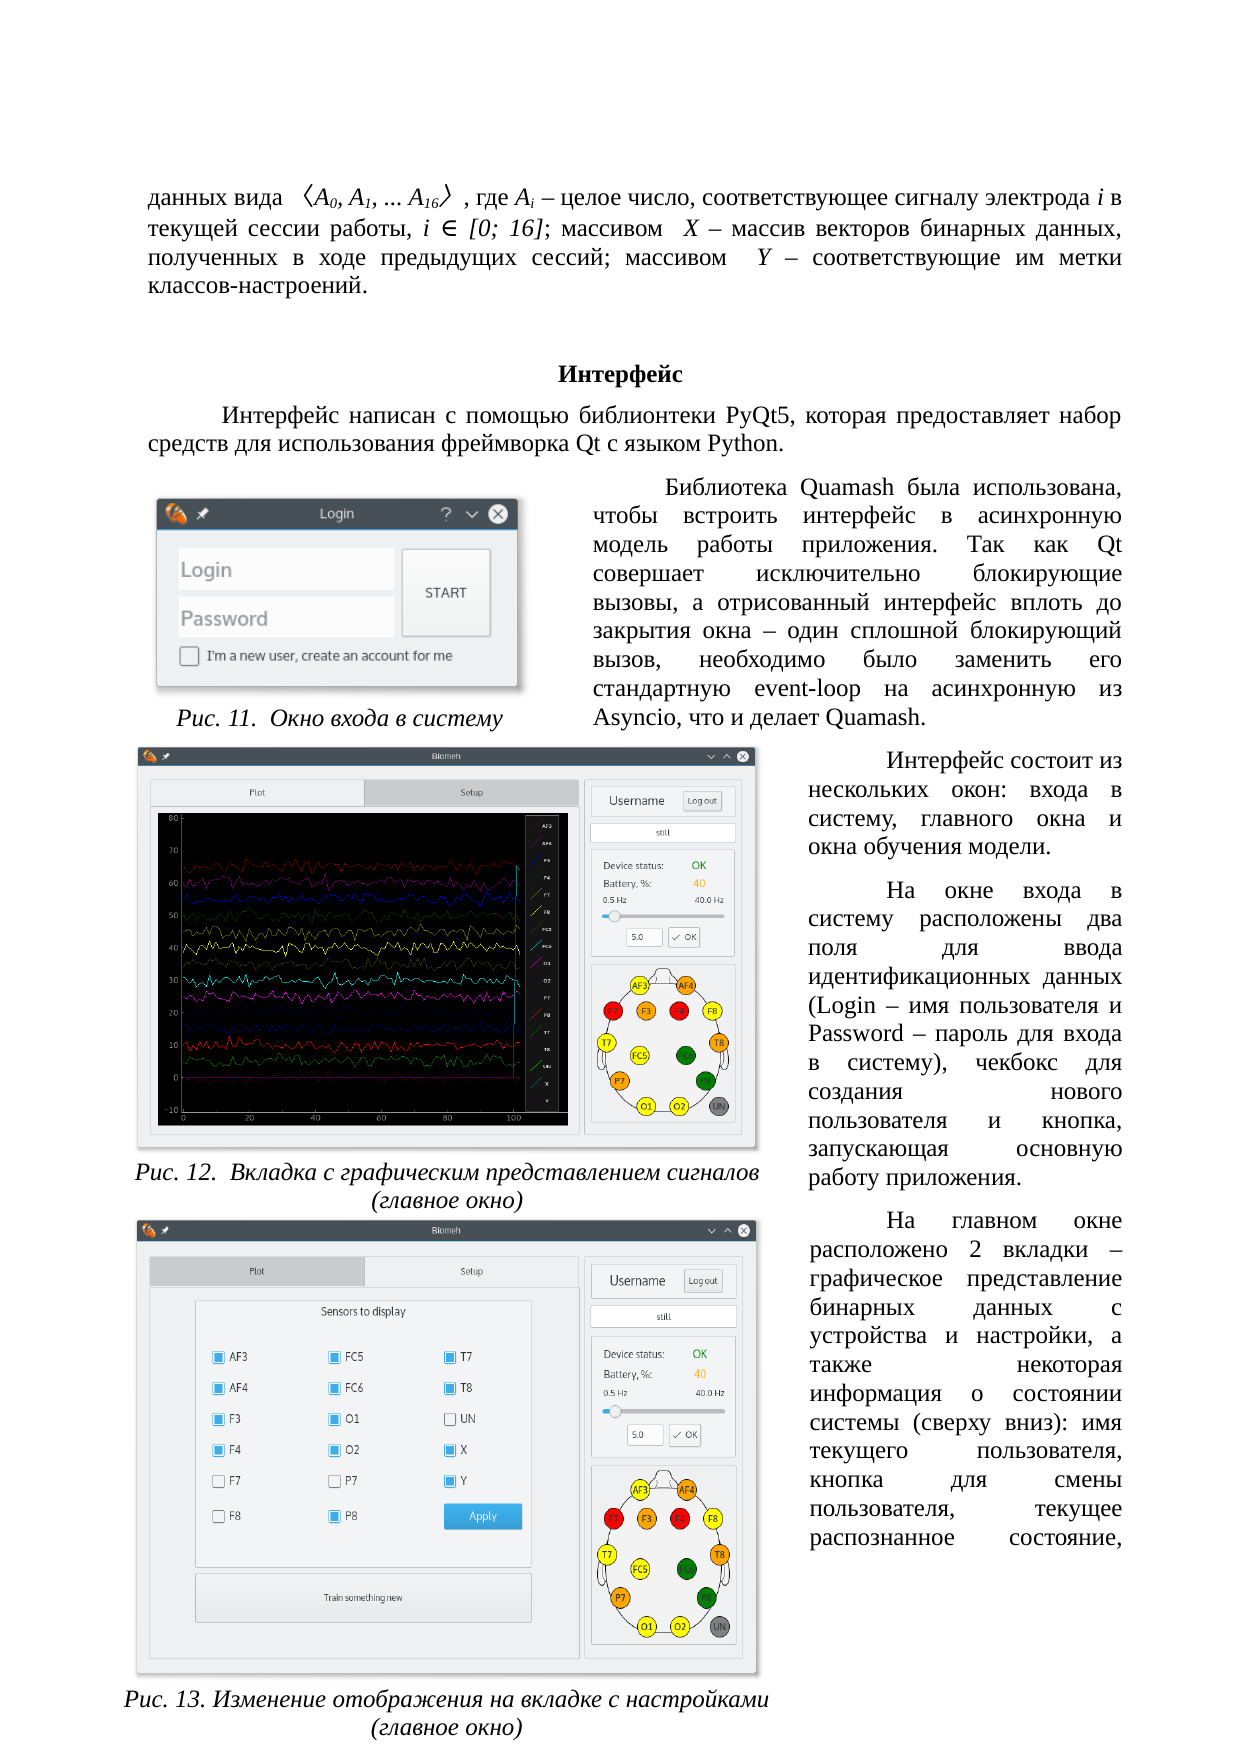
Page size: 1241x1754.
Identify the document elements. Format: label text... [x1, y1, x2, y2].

text На окне входа в систему расположены два поля для ввода идентификационных данных (Login – имя пользователя и Password – пароль для входа в систему), чекбокс для создания нового пользователя и кнопка, запускающая основную работу приложения. [778, 875, 1122, 1191]
text Интерфейс состоит из нескольких окон: входа в систему, главного окна и окна обучения модели. [778, 745, 1122, 860]
text Рис. 12. Вкладка с графическим представлением сигналов (главное окно) [118, 754, 778, 1213]
text [118, 476, 563, 488]
picture [146, 488, 535, 704]
text Интерфейс написан с помощью библионтеки PyQt5, которая предоставляет набор средств для использования фреймворка Qt с языком Python. [148, 400, 1122, 457]
picture [131, 741, 765, 1157]
picture [130, 1213, 766, 1684]
subtitle Интерфейс [118, 359, 1122, 388]
text Рис. 13. Изменение отображения на вкладке с настройками (главное окно) [116, 1226, 780, 1741]
text На главном окне расположено 2 вкладки – графическое представление бинарных данных с устройства и настройки, а также некоторая информация о состоянии системы (сверху вниз): имя текущего пользователя, кнопка для смены пользователя, текущее распознанное состояние, [766, 1206, 1122, 1551]
text Модель обучается с помощью метода .fit(X, Y). Он принимает в качестве аргументов два массива одинаковой длины: один – с обучающими примерами X, другой – с соответствующими им метками классов Y. После того, как модель обучена, она может предсказывать результаты с помощью метода .predict(T) , где T – вектор, который необходимо классифицировать [19]. В нашем случае вектором T является вектор бинарных данных вида 〈A0, A1, ... A16〉, где Ai – целое число, соответствующее сигналу электрода i в текущей сессии работы, i ∈ [0; 16]; массивом X – массив векторов бинарных данных, полученных в ходе предыдущих сессий; массивом Y – соответствующие им метки классов-настроений. [148, 177, 1122, 299]
text Рис. 11. Окно входа в систему [118, 488, 563, 732]
text Библиотека Quamash была использована, чтобы встроить интерфейс в асинхронную модель работы приложения. Так как Qt совершает исключительно блокирующие вызовы, а отрисованный интерфейс вплоть до закрытия окна – один сплошной блокирующий вызов, необходимо было заменить его стандартную event-loop на асинхронную из Asyncio, что и делает Quamash. [148, 472, 1122, 731]
